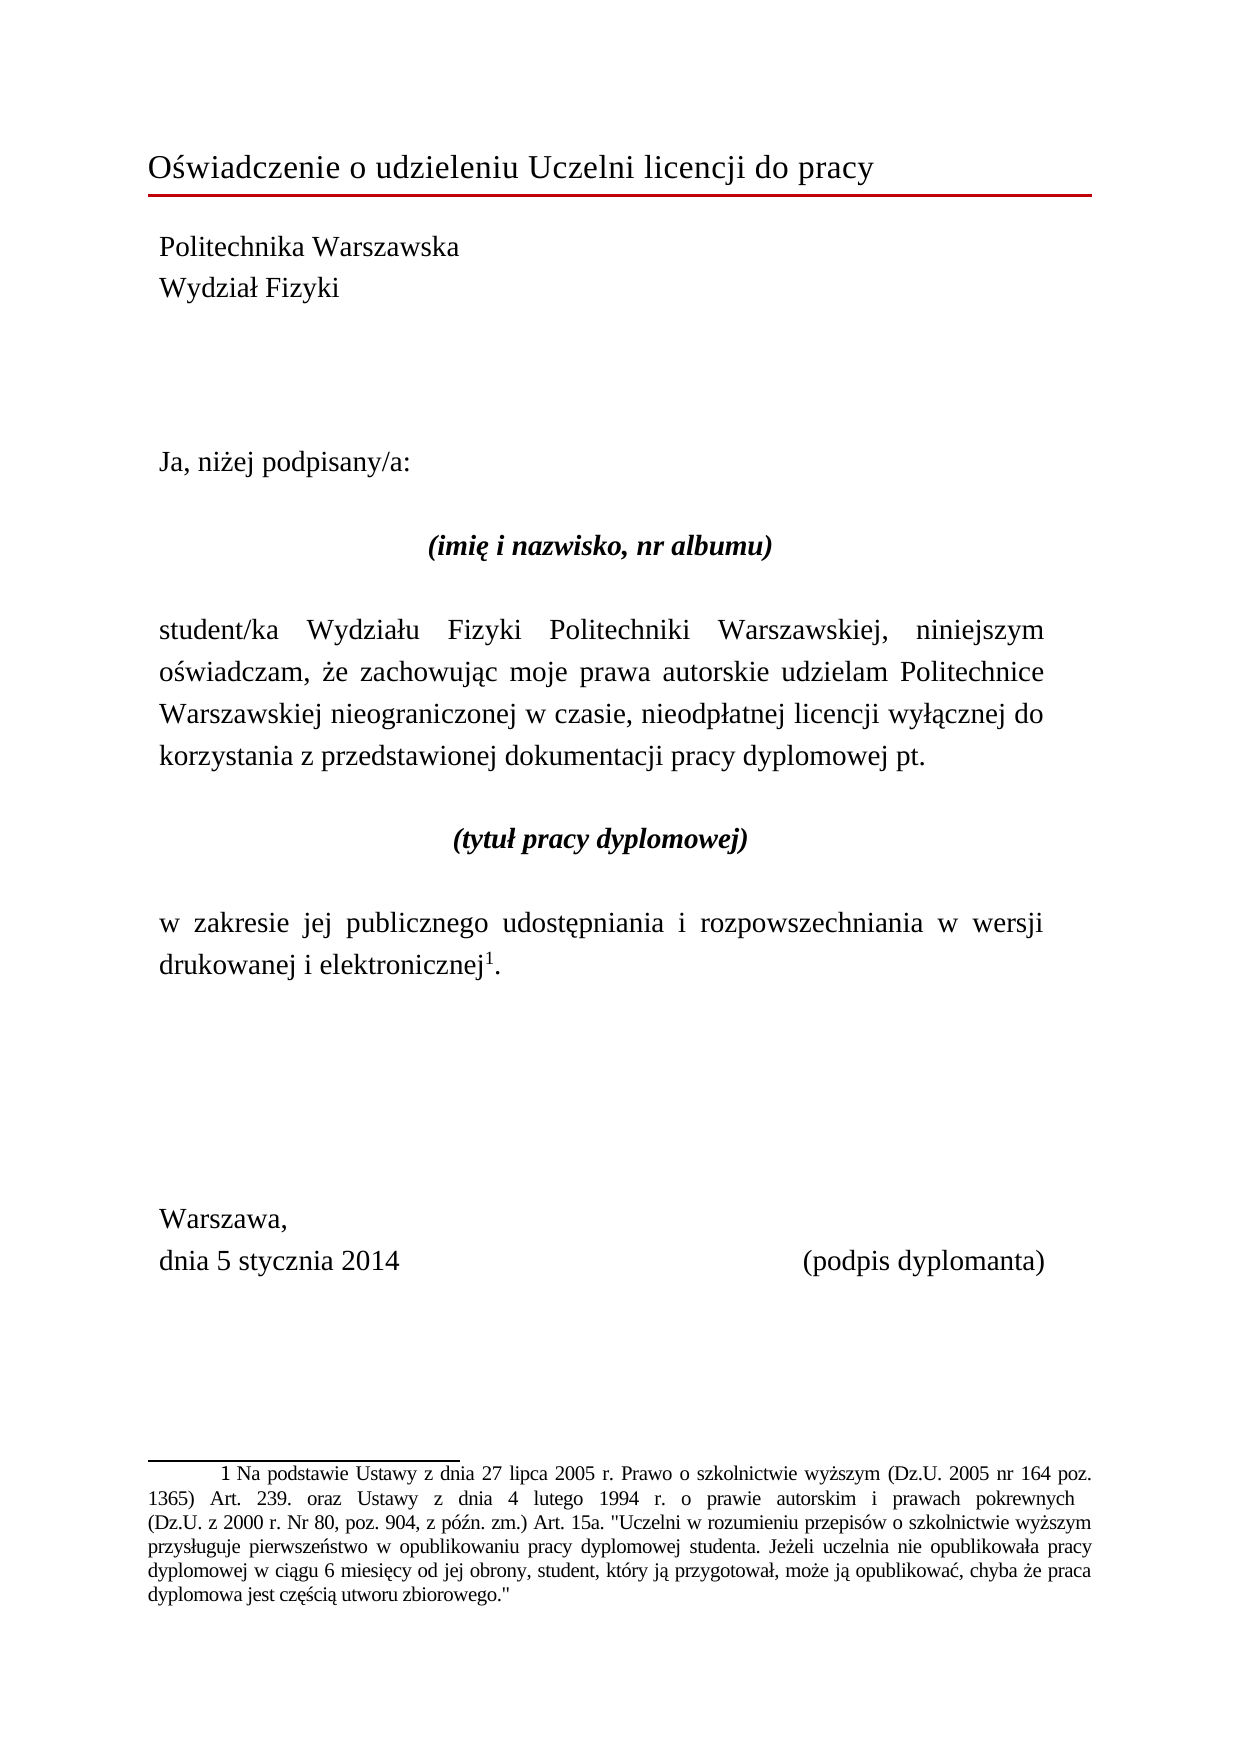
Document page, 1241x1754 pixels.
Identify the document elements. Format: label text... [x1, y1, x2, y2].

table_cell (podpis dyplomanta) [602, 1114, 1056, 1277]
table_cell Ja, niżej podpisany/a: (imię i nazwisko, nr albumu) student/ka Wydziału Fizyki Politechniki Warszawskiej, niniejszym oświadczam, że zachowując moje prawa autorskie udzielam Politechnice Warszawskiej nieograniczonej w czasie, nieodpłatnej licencji wyłącznej do korzystania z przedstawionej dokumentacji pracy dyplomowej pt. (tytuł pracy dyplomowej) w zakresie jej publicznego udostępniania i rozpowszechniania w wersji drukowanej i elektronicznej. [148, 304, 1056, 1114]
text Oświadczenie o udzieleniu Uczelni licencji do pracy [148, 148, 1092, 194]
table_cell Warszawa, dnia 5 stycznia 2014 [148, 1114, 602, 1277]
table_header [602, 229, 1056, 304]
table_header Politechnika Warszawska Wydział Fizyki [148, 229, 602, 304]
